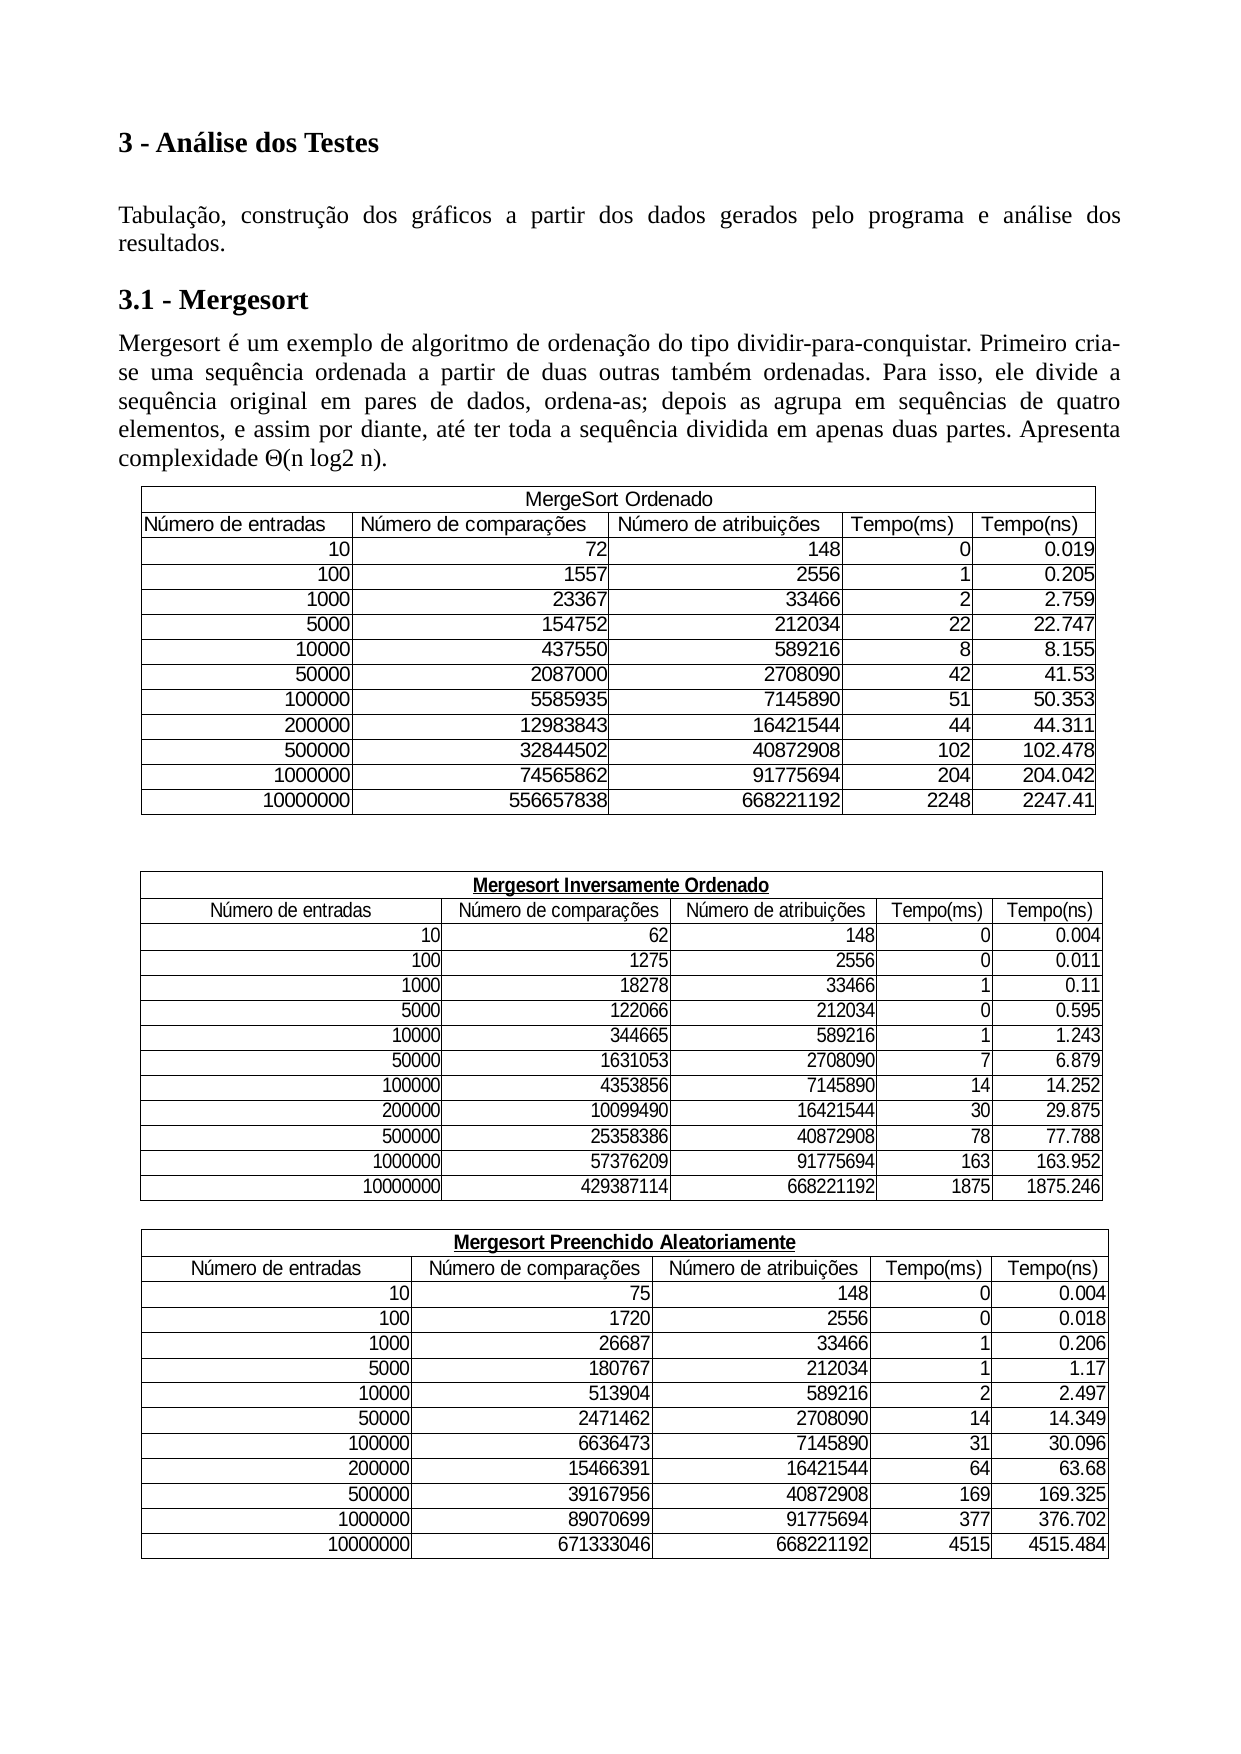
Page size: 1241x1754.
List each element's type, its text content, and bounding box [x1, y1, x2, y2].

text Mergesort é um exemplo de algoritmo de ordenação do tipo dividir-para-conquistar. Primeiro cria-se uma sequência ordenada a partir de duas outras também ordenadas. Para isso, ele divide a sequência original em pares de dados, ordena-as; depois as agrupa em sequências de quatro elementos, e assim por diante, até ter toda a sequência dividida em apenas duas partes. Apresenta complexidade Θ(n log2 n). [118, 328, 1122, 472]
subtitle 3 - Análise dos Testes [118, 125, 1122, 158]
text Tabulação, construção dos gráficos a partir dos dados gerados pelo programa e análise dos resultados. [118, 200, 1122, 257]
subtitle 3.1 - Mergesort [118, 282, 1122, 316]
